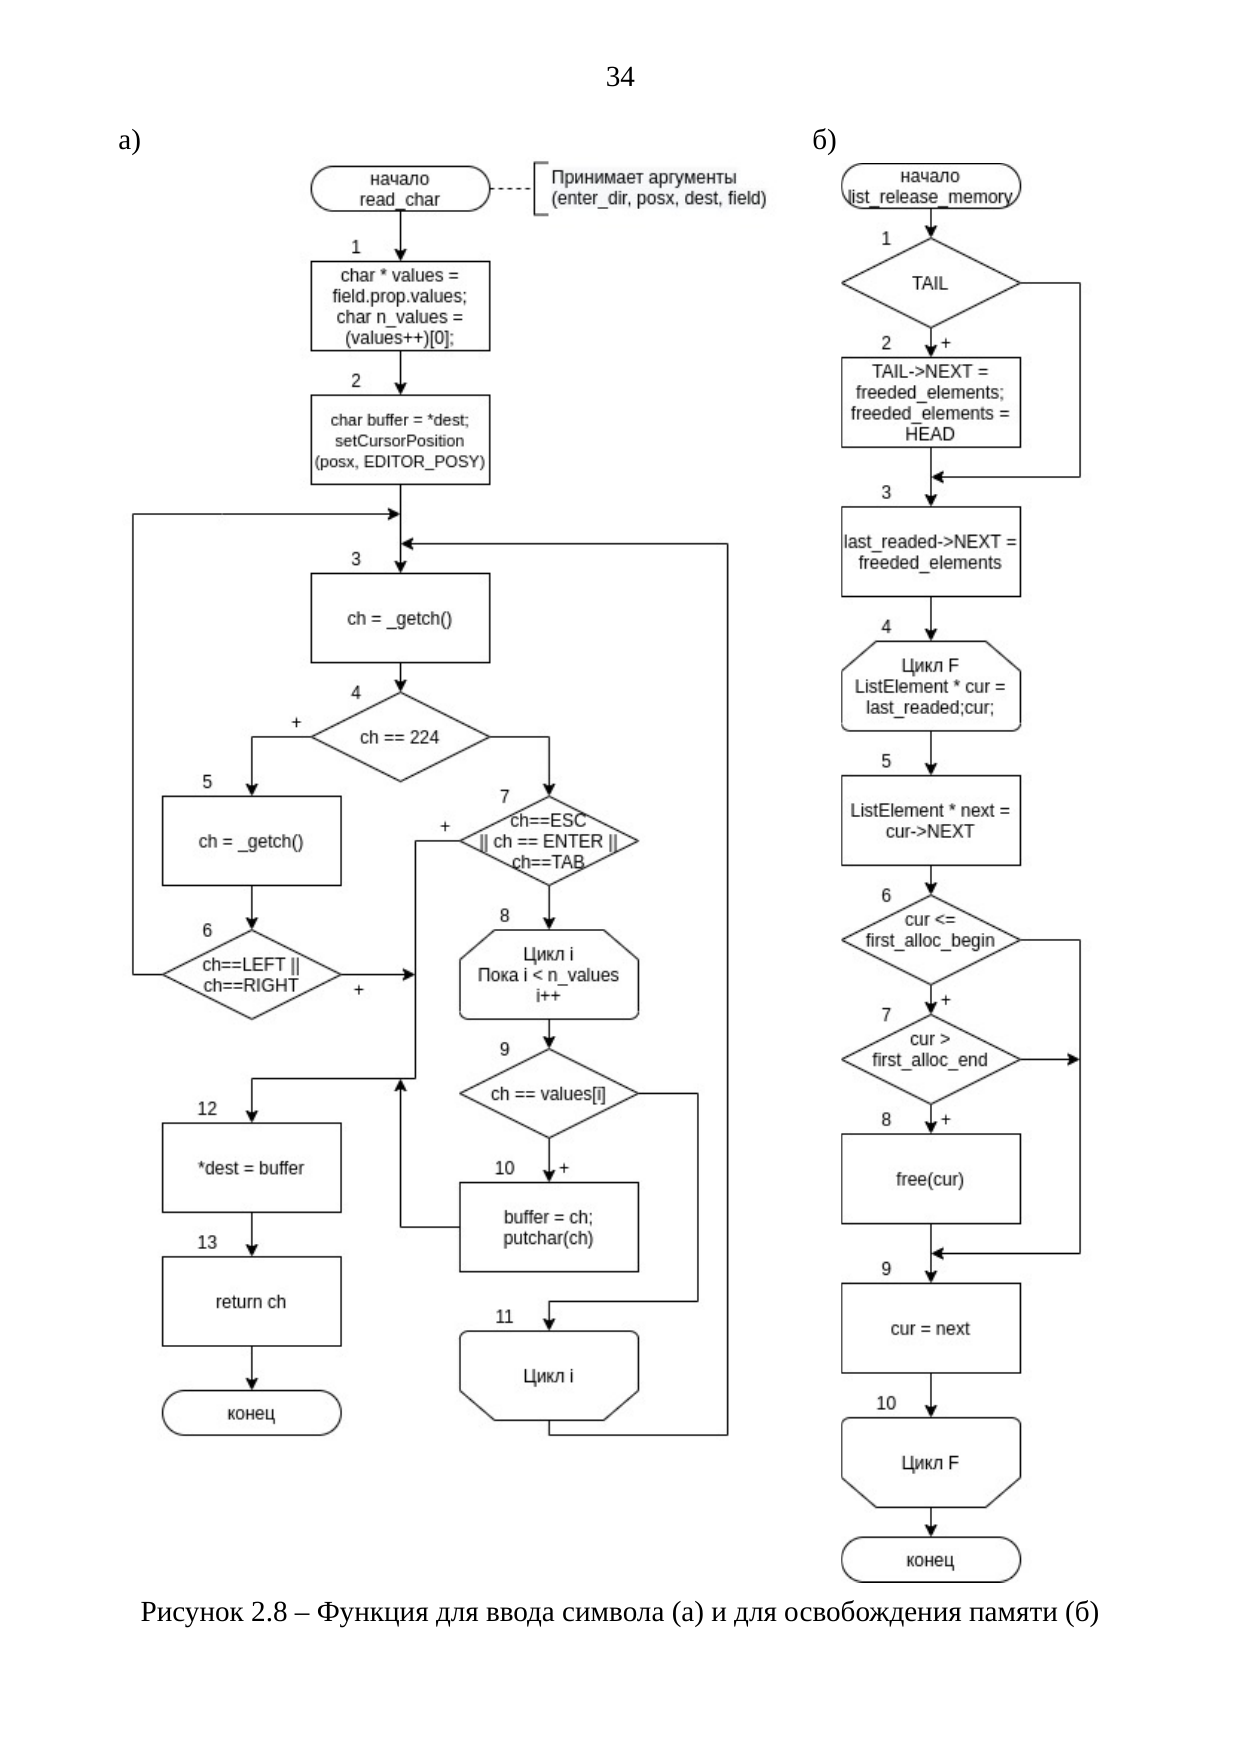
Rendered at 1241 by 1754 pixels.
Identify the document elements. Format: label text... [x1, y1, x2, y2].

text а) б) [118, 122, 1122, 156]
text Рисунок 2.8 – Функция для ввода символа (а) и для освобождения памяти (б) [118, 178, 1122, 1628]
picture [841, 163, 1093, 1583]
picture [122, 157, 803, 1448]
